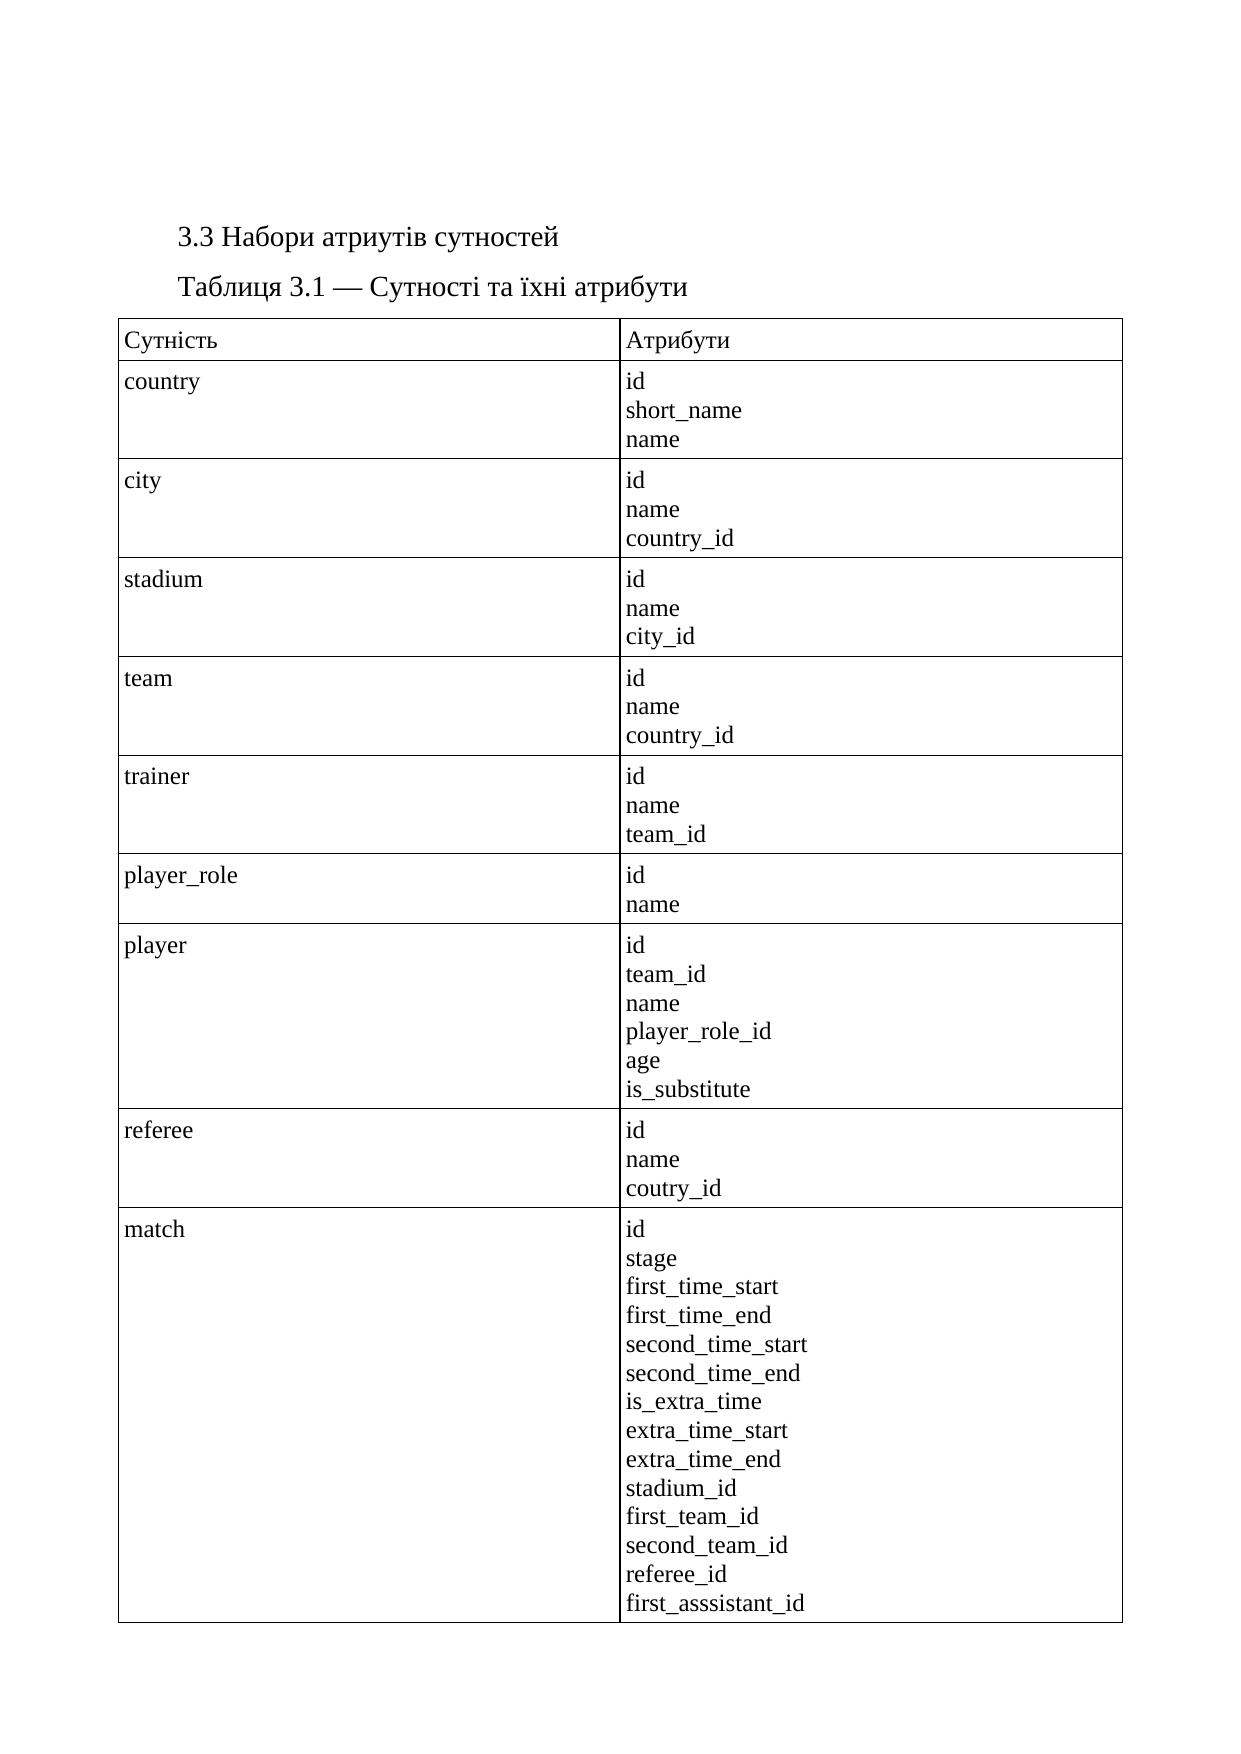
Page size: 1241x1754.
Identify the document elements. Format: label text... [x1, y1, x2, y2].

subtitle Таблиця 3.1 — Сутності та їхні атрибути [118, 269, 1116, 302]
table_cell id name team_id [621, 756, 1122, 853]
table_header Атрибути [621, 319, 1122, 359]
table_cell id short_name name [621, 361, 1122, 458]
table_cell country [119, 361, 619, 458]
table_cell player_role [119, 854, 619, 923]
table_cell id team_id name player_role_id age is_substitute [621, 924, 1122, 1108]
table_cell team [119, 657, 619, 754]
table_cell id name country_id [621, 459, 1122, 557]
table_cell id name country_id [621, 657, 1122, 754]
table_cell id stage first_time_start first_time_end second_time_start second_time_end is_extra_time extra_time_start extra_time_end stadium_id first_team_id second_team_id referee_id first_asssistant_id [621, 1208, 1122, 1622]
table_cell referee [119, 1109, 619, 1207]
table_cell stadium [119, 558, 619, 656]
table_cell id name city_id [621, 558, 1122, 656]
table_cell id name [621, 854, 1122, 923]
table_cell trainer [119, 756, 619, 853]
table_cell player [119, 924, 619, 1108]
table_cell match [119, 1208, 619, 1622]
subtitle 3.3 Набори атриутів сутностей [118, 219, 1116, 253]
table_cell id name coutry_id [621, 1109, 1122, 1207]
table_cell city [119, 459, 619, 557]
table_header Сутність [119, 319, 619, 359]
